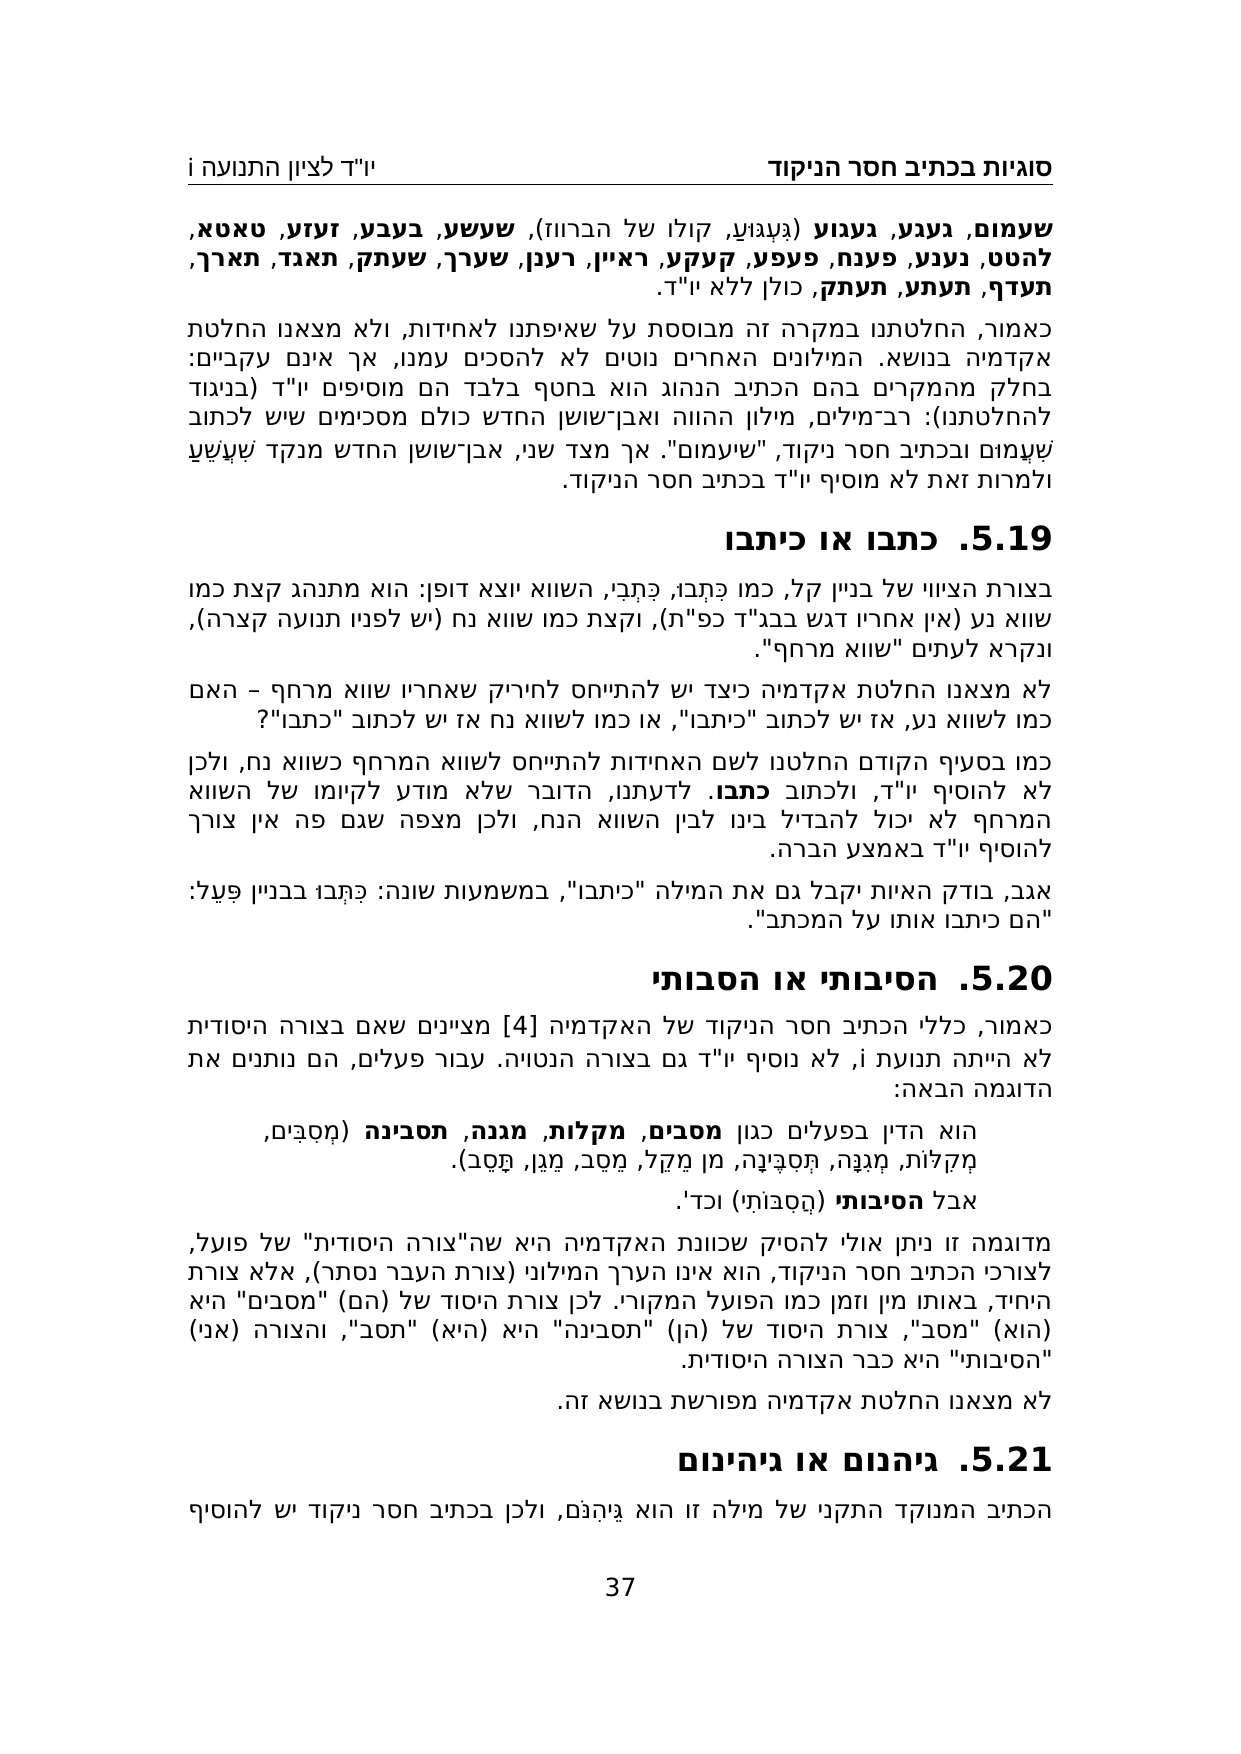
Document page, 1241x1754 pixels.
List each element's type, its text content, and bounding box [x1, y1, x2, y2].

text הכתיב המנוקד התקני של מילה זו הוא גֵּיהִנֹּם, ולכן בכתיב חסר ניקוד יש להוסיף [187, 1492, 1053, 1526]
text לא מצאנו החלטת אקדמיה כיצד יש להתייחס לחיריק שאחריו שווא מרחף – האם כמו לשווא נע, אז יש לכתוב "כיתבו", או כמו לשווא נח אז יש לכתוב "כתבו"? [187, 676, 1053, 734]
text לא מצאנו החלטת אקדמיה מפורשת בנושא זה. [187, 1387, 1053, 1416]
text כאמור, כללי הכתיב חסר הניקוד של האקדמיה [4] מציינים שאם בצורה היסודית לא הייתה תנועת i, לא נוסיף יו"ד גם בצורה הנטויה. עבור פעלים, הם נותנים את הדוגמה הבאה: [187, 1011, 1053, 1103]
subtitle כתבו או כיתבו [187, 520, 1053, 558]
text אבל הסיבותי (הֲסִבּוֹתִי) וכד'. [262, 1186, 978, 1216]
subtitle גיהנום או גיהינום [187, 1441, 1053, 1479]
text מדוגמה זו ניתן אולי להסיק שכוונת האקדמיה היא שה"צורה היסודית" של פועל, לצורכי הכתיב חסר הניקוד, הוא אינו הערך המילוני (צורת העבר נסתר), אלא צורת היחיד, באותו מין וזמן כמו הפועל המקורי. לכן צורת היסוד של (הם) "מסבים" היא (הוא) "מסב", צורת היסוד של (הן) "תסבינה" היא (היא) "תסב", והצורה (אני) "הסיבותי" היא כבר הצורה היסודית. [187, 1228, 1053, 1374]
text הוא הדין בפעלים כגון מסבים, מקלות, מגנה, תסבינה (מְסִבִּים, מְקִלּוֹת, מְגִנָּה, תְּסִבֶּינָה, מן מֵקֵל, מֵסֵב, מֵגֵן, תָּסֵב). [262, 1116, 978, 1174]
text כאמור, החלטתנו במקרה זה מבוססת על שאיפתנו לאחידות, ולא מצאנו החלטת אקדמיה בנושא. המילונים האחרים נוטים לא להסכים עמנו, אך אינם עקביים: בחלק מהמקרים בהם הכתיב הנהוג הוא בחטף בלבד הם מוסיפים יו"ד (בניגוד להחלטתנו): רב־מילים, מילון ההווה ואבן־שושן החדש כולם מסכימים שיש לכתוב שִׁעֲמוּם ובכתיב חסר ניקוד, "שיעמום". אך מצד שני, אבן־שושן החדש מנקד שִׁעֲשֵׁעַ ולמרות זאת לא מוסיף יו"ד בכתיב חסר הניקוד. [187, 314, 1053, 495]
text בצורת הציווי של בניין קל, כמו כִּתְבוּ, כִּתְבִי, השווא יוצא דופן: הוא מתנהג קצת כמו שווא נע (אין אחריו דגש בבג"ד כפ"ת), וקצת כמו שווא נח (יש לפניו תנועה קצרה), ונקרא לעתים "שווא מרחף". [187, 571, 1053, 663]
text כמו בסעיף הקודם החלטנו לשם האחידות להתייחס לשווא המרחף כשווא נח, ולכן לא להוסיף יו"ד, ולכתוב כתבו. לדעתנו, הדובר שלא מודע לקיומו של השווא המרחף לא יכול להבדיל בינו לבין השווא הנח, ולכן מצפה שגם פה אין צורך להוסיף יו"ד באמצע הברה. [187, 747, 1053, 864]
text שעמום, געגע, געגוע (גִּעְגּוּעַ, קולו של הברווז), שעשע, בעבע, זעזע, טאטא, להטט, נענע, פענח, פעפע, קעקע, ראיין, רענן, שערך, שעתק, תאגד, תארך, תעדף, תעתע, תעתק, כולן ללא יו"ד. [187, 214, 1053, 302]
subtitle הסיבותי או הסבותי [187, 960, 1053, 998]
text אגב, בודק האיות יקבל גם את המילה "כיתבו", במשמעות שונה: כִּתְּבוּ בבניין פִּעֵל: "הם כיתבו אותו על המכתב". [187, 876, 1053, 935]
